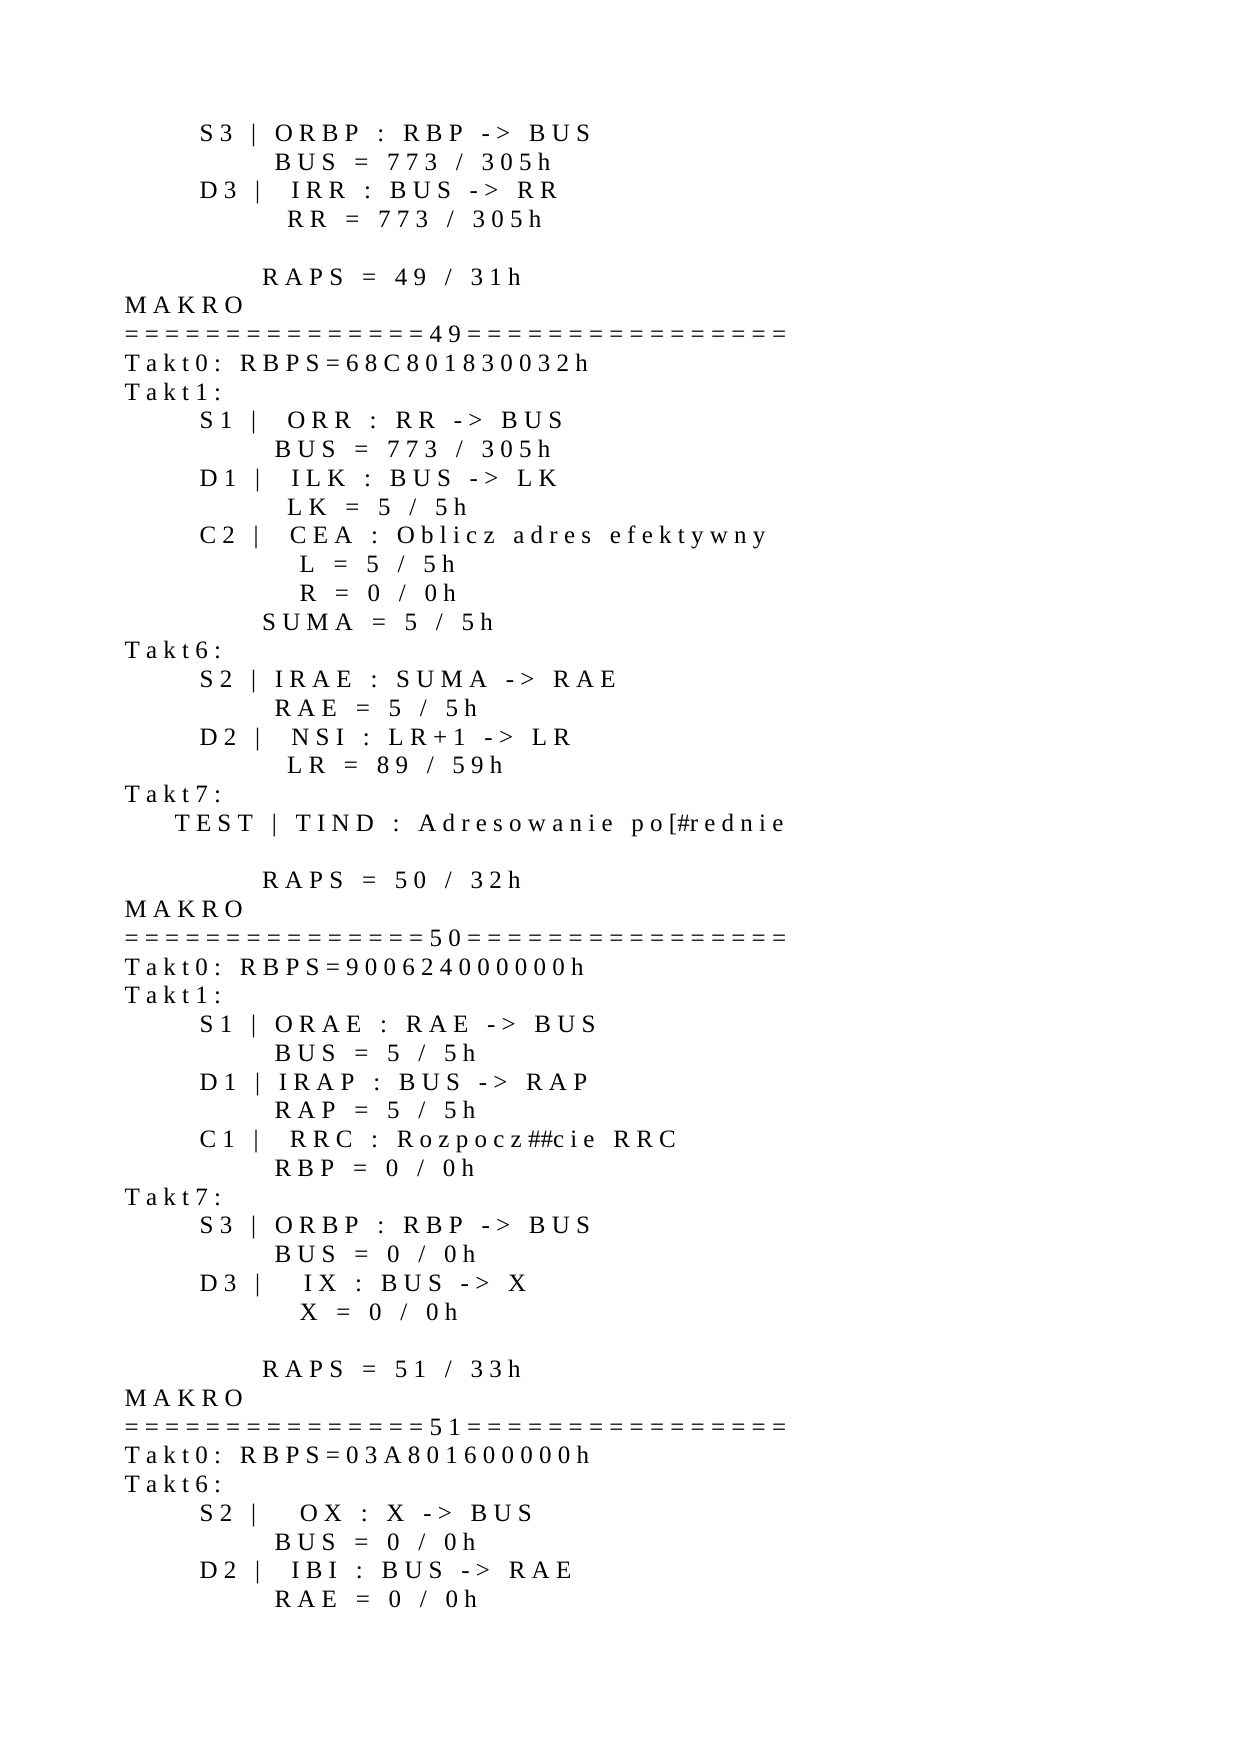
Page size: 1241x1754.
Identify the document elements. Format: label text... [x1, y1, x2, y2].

text L R = 8 9 / 5 9 h [118, 751, 1122, 779]
text D 3 | I X : B U S - > X [118, 1268, 1122, 1297]
text S 1 | O R R : R R - > B U S [118, 406, 1122, 434]
text R A E = 5 / 5 h [118, 693, 1122, 722]
text S 2 | I R A E : S U M A - > R A E [118, 664, 1122, 693]
text D 3 | I R R : B U S - > R R [118, 176, 1122, 204]
text T a k t 6 : [118, 1469, 1122, 1498]
text B U S = 0 / 0 h [118, 1527, 1122, 1556]
text R A E = 0 / 0 h [118, 1584, 1122, 1613]
text B U S = 7 7 3 / 3 0 5 h [118, 434, 1122, 463]
text L K = 5 / 5 h [118, 492, 1122, 521]
text M A K R O [118, 1383, 1122, 1412]
text T a k t 7 : [118, 779, 1122, 808]
text B U S = 5 / 5 h [118, 1038, 1122, 1067]
text = = = = = = = = = = = = = = = 4 9 = = = = = = = = = = = = = = = = [118, 319, 1122, 348]
text R A P S = 5 0 / 3 2 h [118, 866, 1122, 894]
text S U M A = 5 / 5 h [118, 607, 1122, 636]
text C 2 | C E A : O b l i c z a d r e s e f e k t y w n y [118, 521, 1122, 549]
text T a k t 0 : R B P S = 6 8 C 8 0 1 8 3 0 0 3 2 h [118, 348, 1122, 377]
text T E S T | T I N D : A d r e s o w a n i e p o [#r e d n i e [118, 808, 1122, 837]
text R R = 7 7 3 / 3 0 5 h [118, 204, 1122, 233]
text T a k t 6 : [118, 636, 1122, 664]
text D 2 | N S I : L R + 1 - > L R [118, 722, 1122, 751]
text D 1 | I R A P : B U S - > R A P [118, 1067, 1122, 1096]
text R A P = 5 / 5 h [118, 1096, 1122, 1124]
text = = = = = = = = = = = = = = = 5 0 = = = = = = = = = = = = = = = = [118, 923, 1122, 952]
text S 1 | O R A E : R A E - > B U S [118, 1009, 1122, 1038]
text R A P S = 4 9 / 3 1 h [118, 262, 1122, 291]
text T a k t 1 : [118, 981, 1122, 1009]
text D 2 | I B I : B U S - > R A E [118, 1556, 1122, 1584]
text S 3 | O R B P : R B P - > B U S [118, 118, 1122, 147]
text R A P S = 5 1 / 3 3 h [118, 1354, 1122, 1383]
text C 1 | R R C : R o z p o c z ##c i e R R C [118, 1124, 1122, 1153]
text S 2 | O X : X - > B U S [118, 1498, 1122, 1527]
text T a k t 0 : R B P S = 0 3 A 8 0 1 6 0 0 0 0 0 h [118, 1441, 1122, 1469]
text R B P = 0 / 0 h [118, 1153, 1122, 1182]
text S 3 | O R B P : R B P - > B U S [118, 1211, 1122, 1239]
text = = = = = = = = = = = = = = = 5 1 = = = = = = = = = = = = = = = = [118, 1412, 1122, 1441]
text M A K R O [118, 894, 1122, 923]
text L = 5 / 5 h [118, 549, 1122, 578]
text B U S = 7 7 3 / 3 0 5 h [118, 147, 1122, 176]
text D 1 | I L K : B U S - > L K [118, 463, 1122, 492]
text R = 0 / 0 h [118, 578, 1122, 607]
text B U S = 0 / 0 h [118, 1239, 1122, 1268]
text M A K R O [118, 291, 1122, 319]
text X = 0 / 0 h [118, 1297, 1122, 1326]
text T a k t 0 : R B P S = 9 0 0 6 2 4 0 0 0 0 0 0 h [118, 952, 1122, 981]
text T a k t 7 : [118, 1182, 1122, 1211]
text T a k t 1 : [118, 377, 1122, 406]
